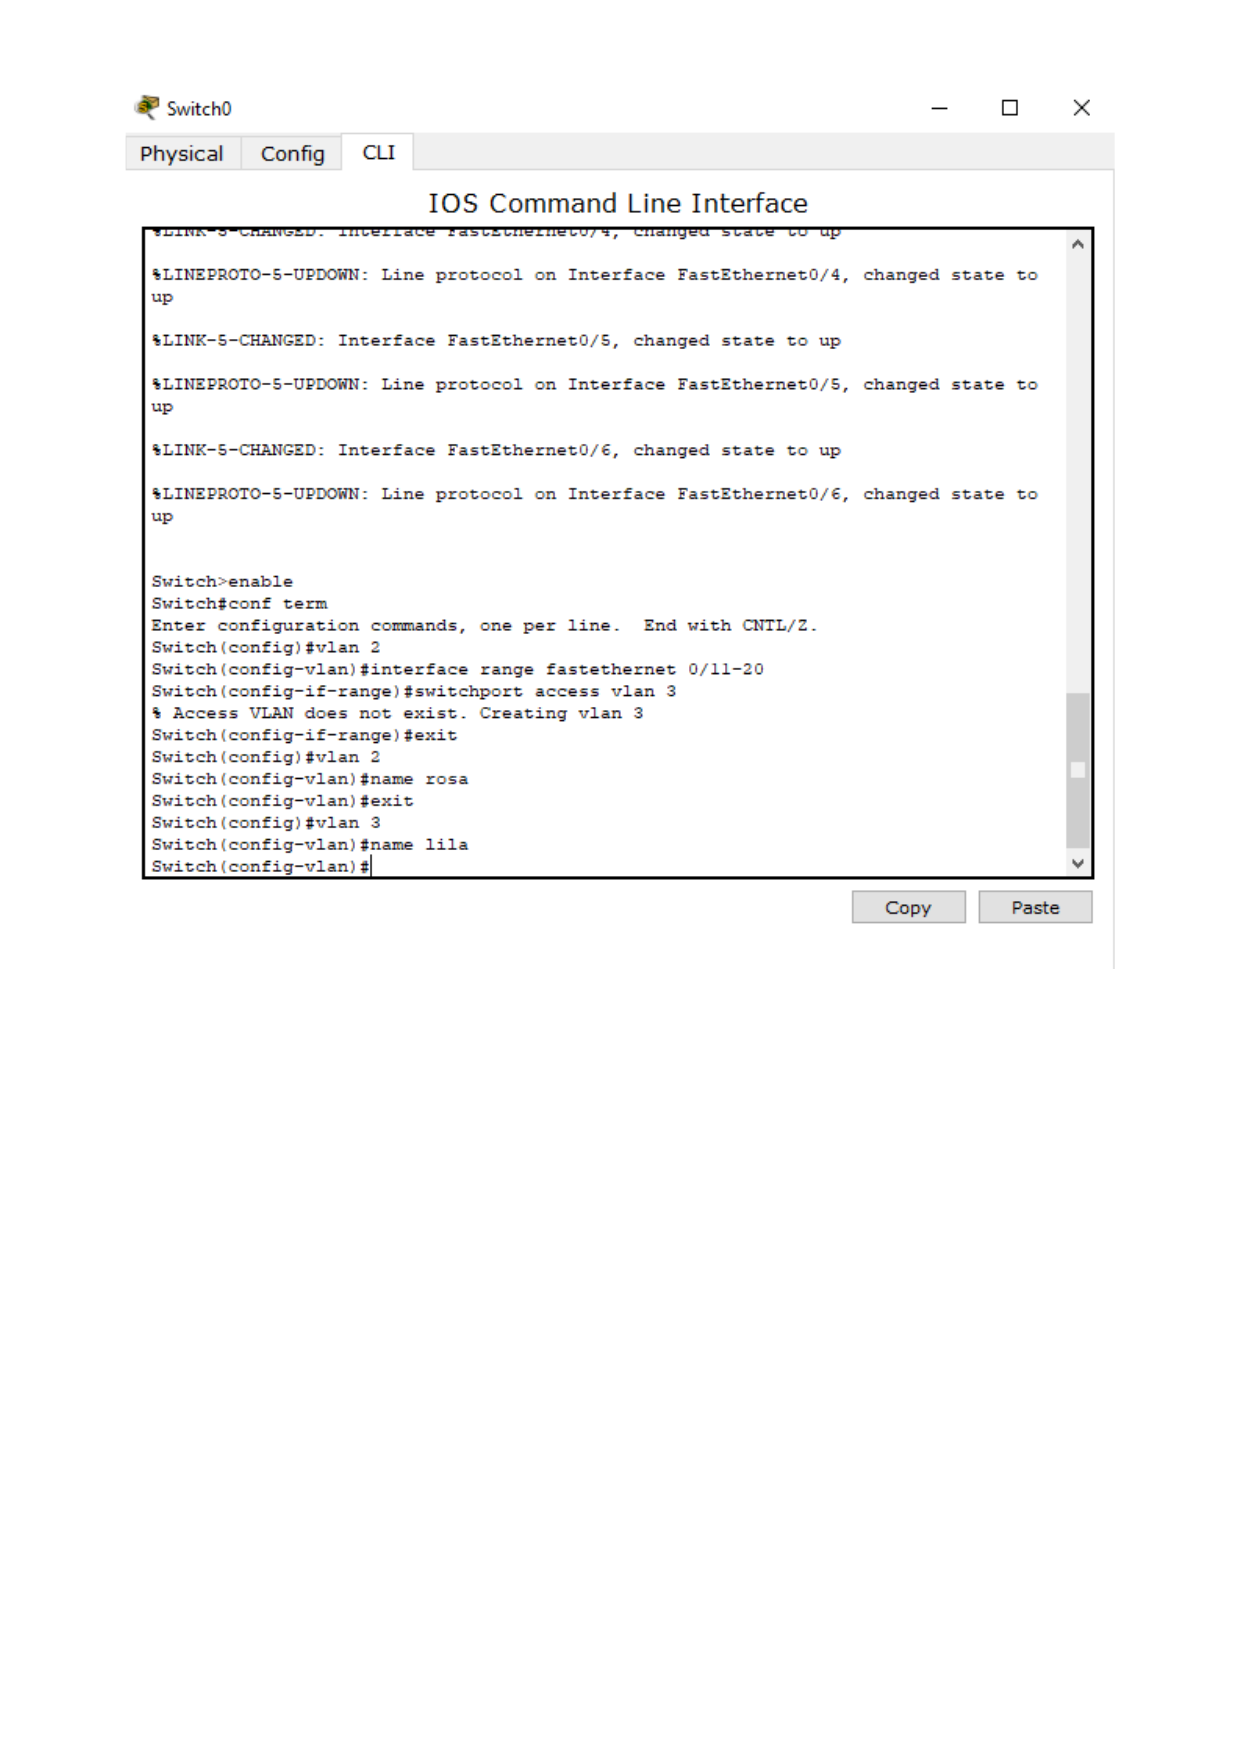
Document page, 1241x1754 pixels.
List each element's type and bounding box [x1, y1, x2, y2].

picture [125, 86, 1115, 969]
